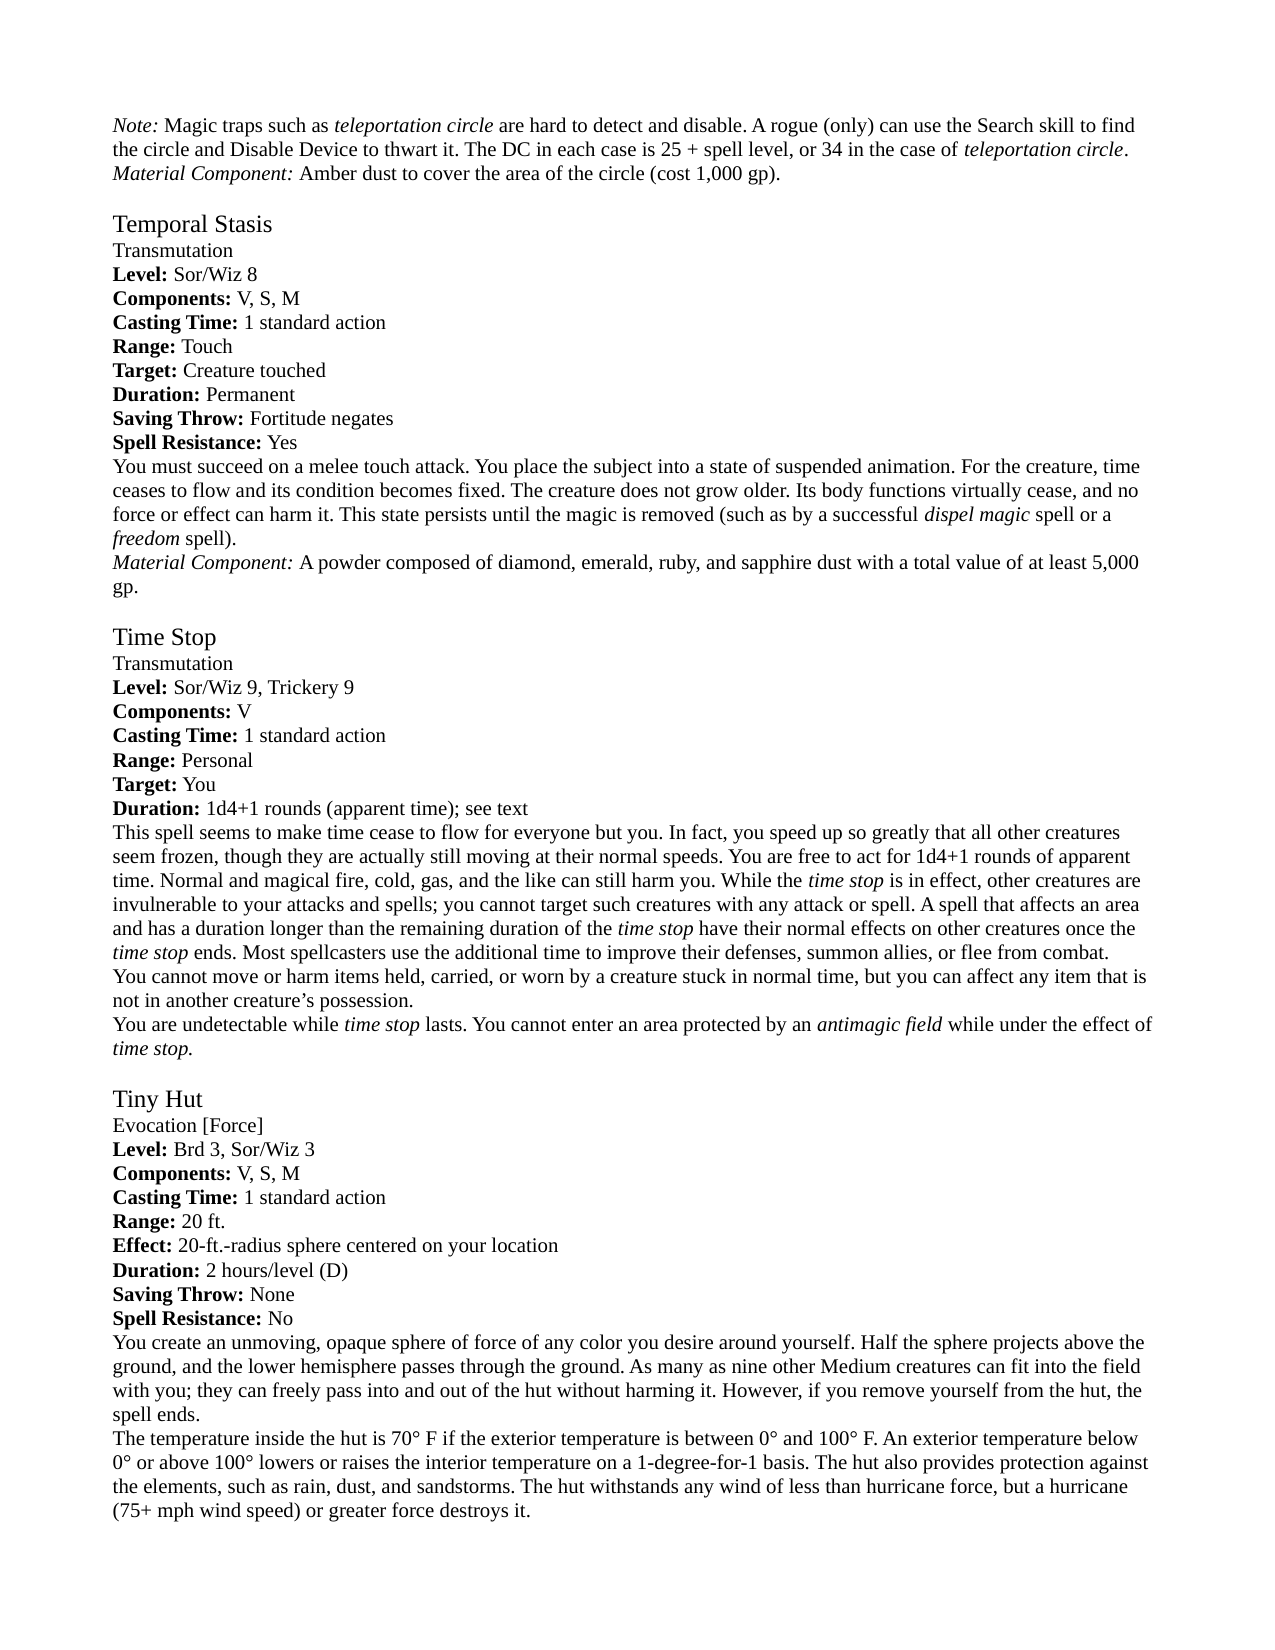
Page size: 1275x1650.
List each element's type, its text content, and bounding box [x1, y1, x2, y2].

text Transmutation [112, 237, 1162, 262]
text Target: Creature touched [112, 358, 1162, 382]
text Casting Time: 1 standard action [112, 1185, 1162, 1209]
text Level: Sor/Wiz 9, Trickery 9 [112, 675, 1162, 699]
text Components: V, S, M [112, 1161, 1162, 1185]
text Evocation [Force] [112, 1113, 1162, 1137]
text Duration: 2 hours/level (D) [112, 1257, 1162, 1282]
text Duration: Permanent [112, 382, 1162, 406]
text Temporal Stasis [112, 209, 1162, 237]
text Range: Personal [112, 747, 1162, 772]
text Duration: 1d4+1 rounds (apparent time); see text [112, 796, 1162, 820]
text Effect: 20-ft.-radius sphere centered on your location [112, 1233, 1162, 1257]
text Casting Time: 1 standard action [112, 723, 1162, 747]
text The temperature inside the hut is 70° F if the exterior temperature is between 0° and 100° F. An exterior temperature below 0° or above 100° lowers or raises the interior temperature on a 1-degree-for-1 basis. The hut also provides protection against the elements, such as rain, dust, and sandstorms. The hut withstands any wind of less than hurricane force, but a hurricane (75+ mph wind speed) or greater force destroys it. [112, 1426, 1162, 1522]
text Spell Resistance: Yes [112, 430, 1162, 454]
text Material Component: Amber dust to cover the area of the circle (cost 1,000 gp). [112, 161, 1162, 185]
text Tiny Hut [112, 1084, 1162, 1113]
text Saving Throw: None [112, 1282, 1162, 1306]
text Level: Sor/Wiz 8 [112, 262, 1162, 286]
text You create an unmoving, opaque sphere of force of any color you desire around yourself. Half the sphere projects above the ground, and the lower hemisphere passes through the ground. As many as nine other Medium creatures can fit into the field with you; they can freely pass into and out of the hut without harming it. However, if you remove yourself from the hut, the spell ends. [112, 1330, 1162, 1426]
text Transmutation [112, 651, 1162, 675]
text Note: Magic traps such as teleportation circle are hard to detect and disable. A rogue (only) can use the Search skill to find the circle and Disable Device to thwart it. The DC in each case is 25 + spell level, or 34 in the case of teleportation circle. [112, 112, 1162, 161]
text Material Component: A powder composed of diamond, emerald, ruby, and sapphire dust with a total value of at least 5,000 gp. [112, 550, 1162, 598]
text You are undetectable while time stop lasts. You cannot enter an area protected by an antimagic field while under the effect of time stop. [112, 1012, 1162, 1060]
text Range: 20 ft. [112, 1209, 1162, 1233]
text Components: V [112, 699, 1162, 723]
text Casting Time: 1 standard action [112, 310, 1162, 334]
text You cannot move or harm items held, carried, or worn by a creature stuck in normal time, but you can affect any item that is not in another creature’s possession. [112, 964, 1162, 1012]
text Saving Throw: Fortitude negates [112, 406, 1162, 430]
text Range: Touch [112, 334, 1162, 358]
text Spell Resistance: No [112, 1306, 1162, 1330]
text This spell seems to make time cease to flow for everyone but you. In fact, you speed up so greatly that all other creatures seem frozen, though they are actually still moving at their normal speeds. You are free to act for 1d4+1 rounds of apparent time. Normal and magical fire, cold, gas, and the like can still harm you. While the time stop is in effect, other creatures are invulnerable to your attacks and spells; you cannot target such creatures with any attack or spell. A spell that affects an area and has a duration longer than the remaining duration of the time stop have their normal effects on other creatures once the time stop ends. Most spellcasters use the additional time to improve their defenses, summon allies, or flee from combat. [112, 820, 1162, 964]
text Time Stop [112, 622, 1162, 651]
text Level: Brd 3, Sor/Wiz 3 [112, 1137, 1162, 1161]
text Target: You [112, 772, 1162, 796]
text You must succeed on a melee touch attack. You place the subject into a state of suspended animation. For the creature, time ceases to flow and its condition becomes fixed. The creature does not grow older. Its body functions virtually cease, and no force or effect can harm it. This state persists until the magic is removed (such as by a successful dispel magic spell or a freedom spell). [112, 454, 1162, 550]
text Components: V, S, M [112, 286, 1162, 310]
